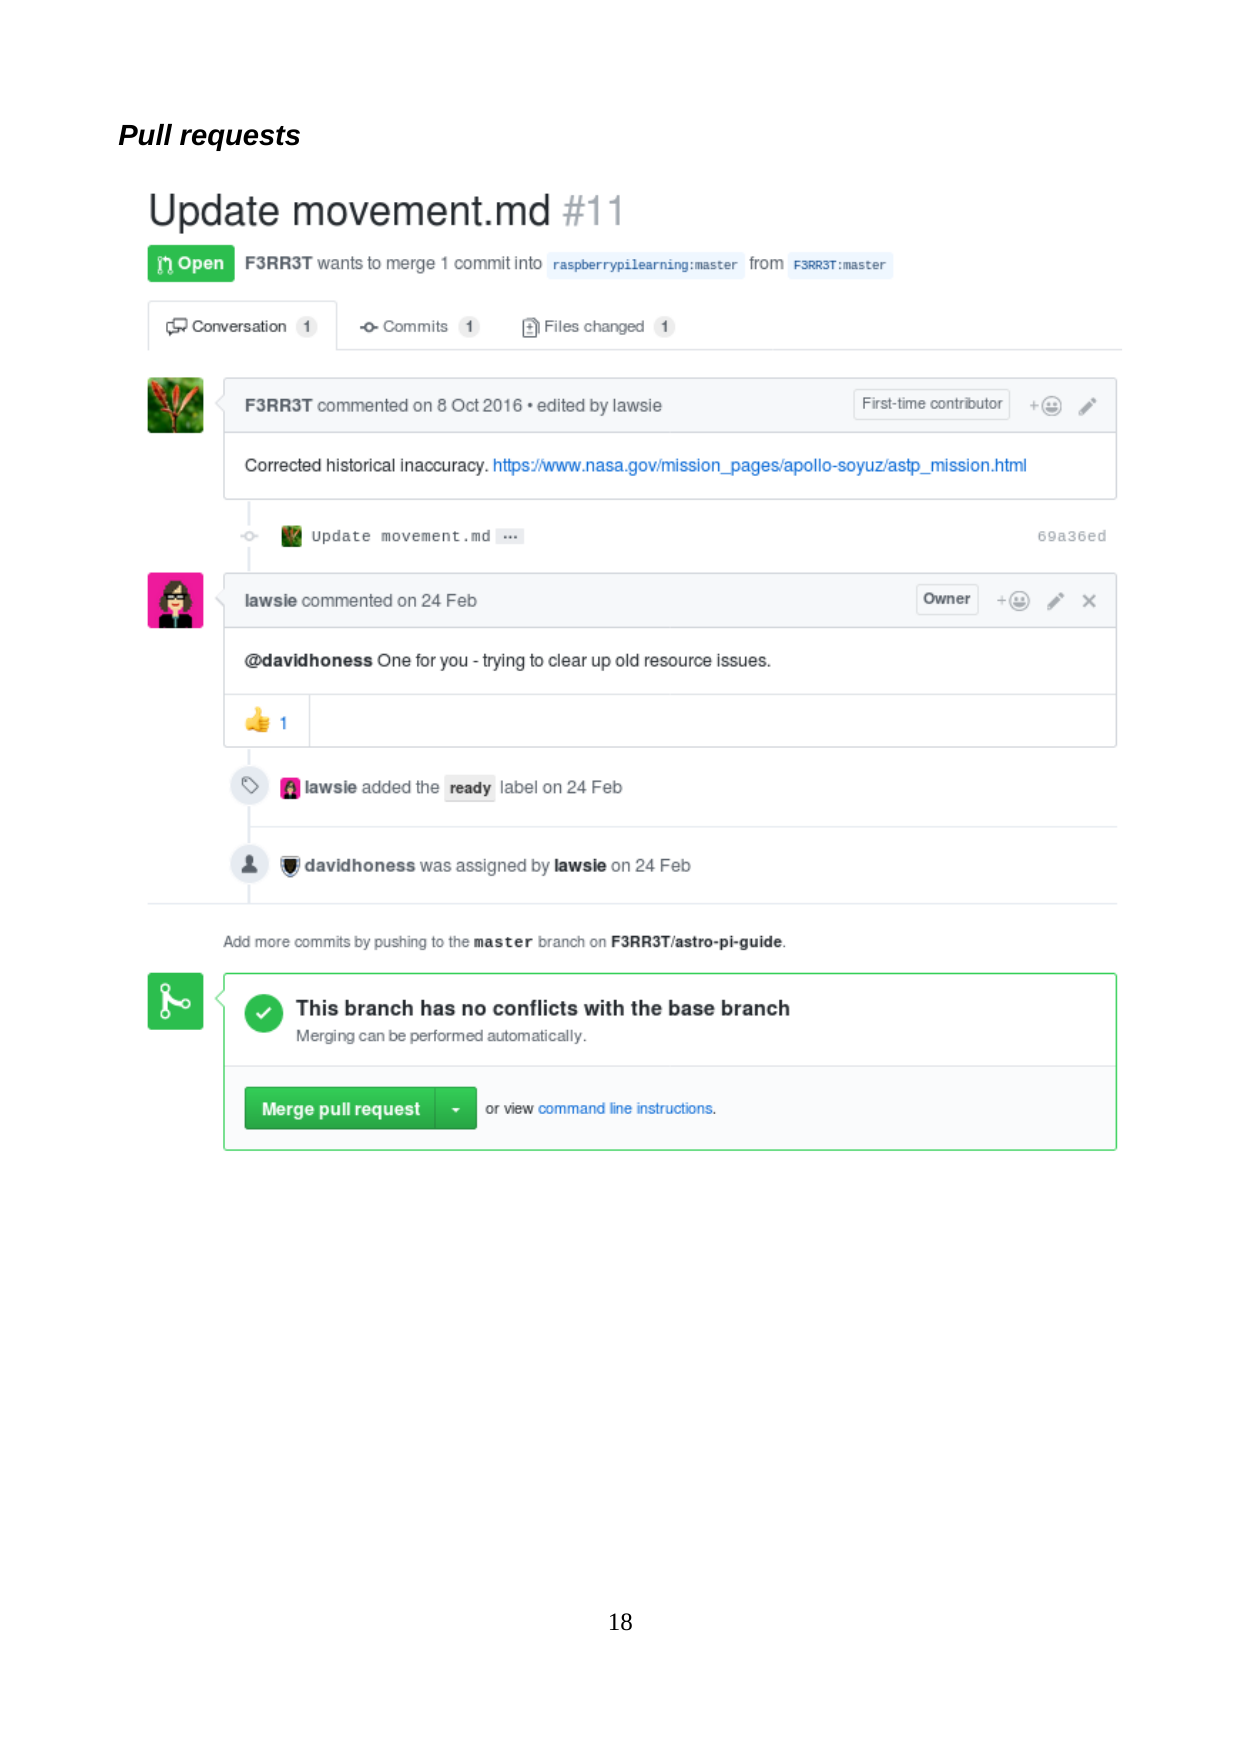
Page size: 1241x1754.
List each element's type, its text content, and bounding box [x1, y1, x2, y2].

subtitle Pull requests [118, 118, 1122, 152]
